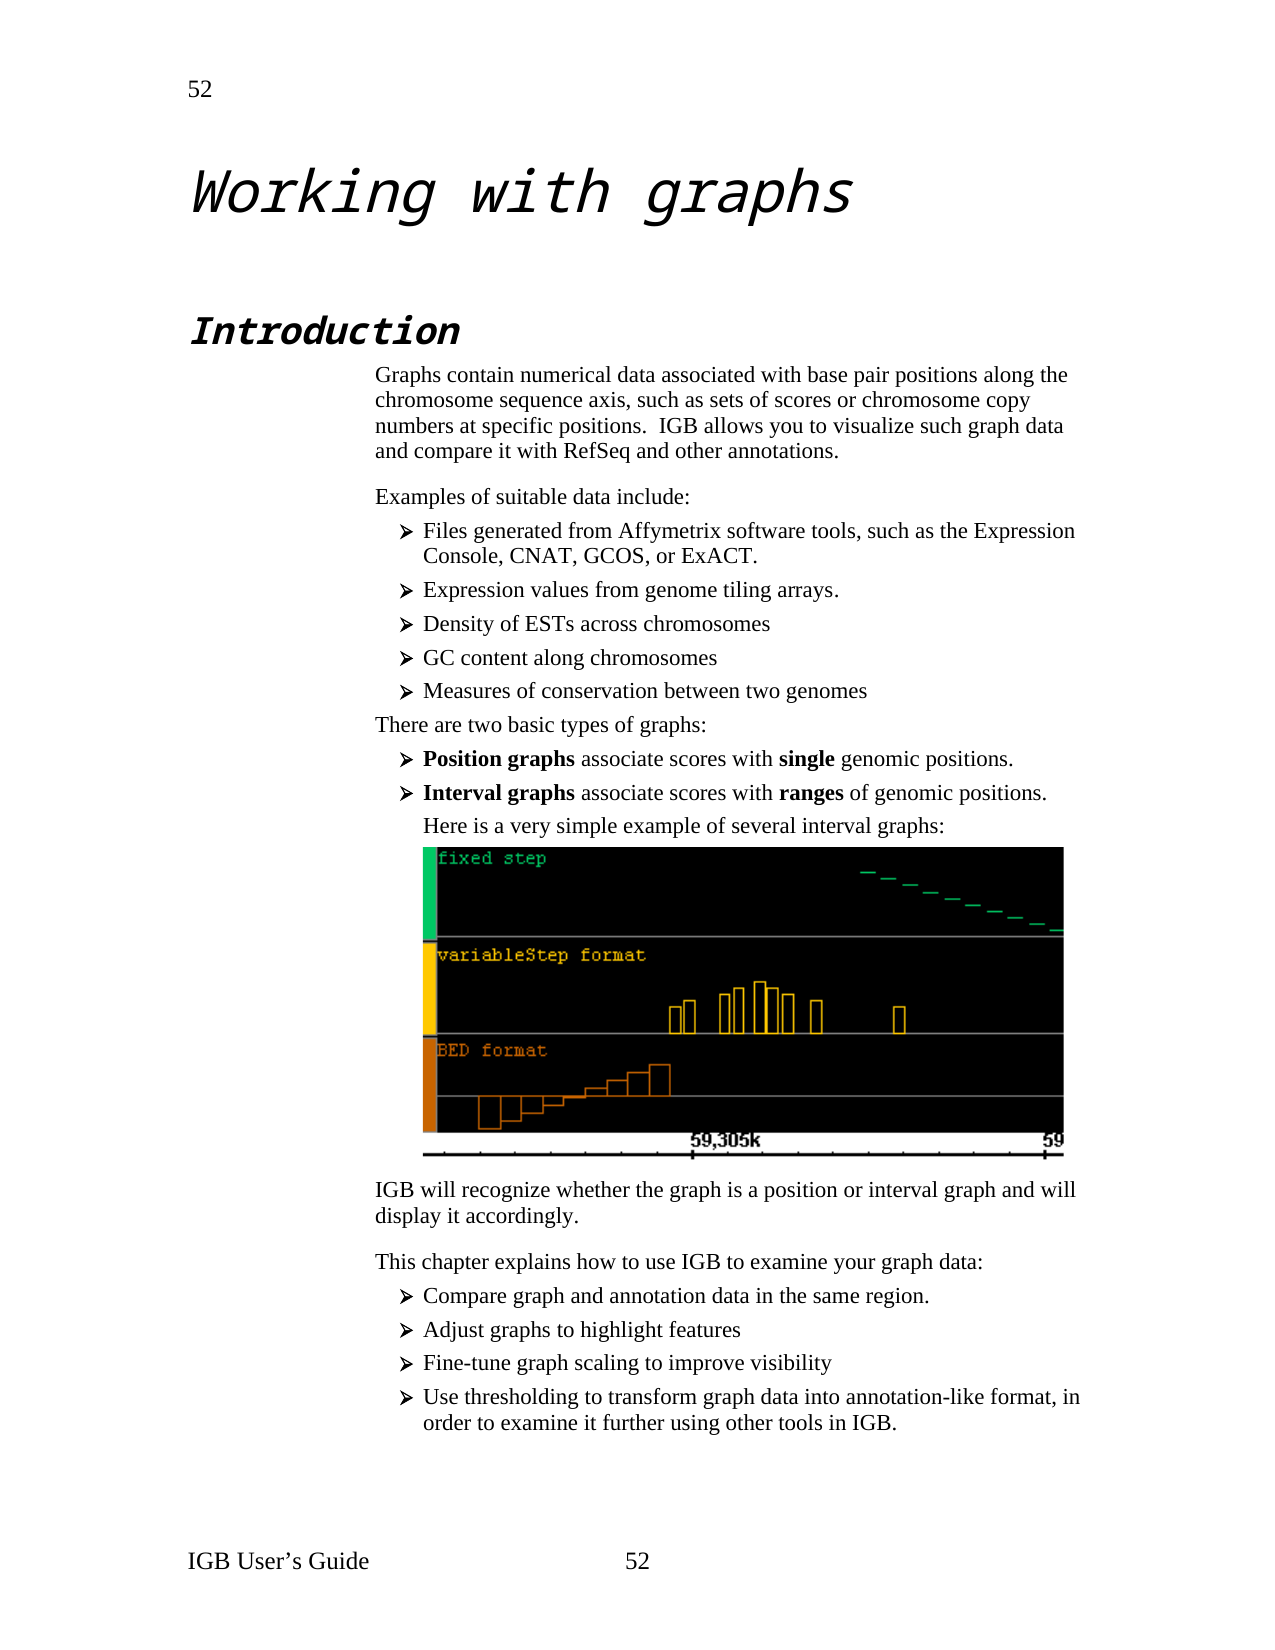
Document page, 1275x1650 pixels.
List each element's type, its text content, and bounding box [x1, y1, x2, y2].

list Expression values from genome tiling arrays. [399, 577, 1087, 603]
list Adjust graphs to highlight features [399, 1317, 1087, 1342]
text Graphs contain numerical data associated with base pair positions along the chromosome sequence axis, such as sets of scores or chromosome copy numbers at specific positions. IGB allows you to visualize such graph data and compare it with RefSeq and other annotations. [375, 362, 1087, 463]
subtitle Working with graphs [187, 150, 1087, 229]
list Position graphs associate scores with single genomic positions. [399, 746, 1087, 771]
list Here is a very simple example of several interval graphs: [399, 813, 1087, 839]
picture [422, 847, 1064, 1169]
list Use thresholding to transform graph data into annotation-like format, in order to examine it further using other tools in IGB. [399, 1384, 1087, 1435]
list Interval graphs associate scores with ranges of genomic positions. [399, 780, 1087, 805]
text Examples of suitable data include: [375, 484, 1087, 510]
list Compare graph and annotation data in the same region. [399, 1283, 1087, 1308]
text There are two basic types of graphs: [375, 712, 1087, 738]
text This chapter explains how to use IGB to examine your graph data: [375, 1249, 1087, 1274]
list Measures of conservation between two genomes [399, 678, 1087, 704]
list Fine-tune graph scaling to improve visibility [399, 1350, 1087, 1376]
subtitle Introduction [187, 304, 1087, 356]
list Density of ESTs across chromosomes [399, 611, 1087, 636]
text IGB will recognize whether the graph is a position or interval graph and will display it accordingly. [375, 1177, 1087, 1228]
list GC content along chromosomes [399, 645, 1087, 670]
list Files generated from Affymetrix software tools, such as the Expression Console, CNAT, GCOS, or ExACT. [399, 518, 1087, 569]
